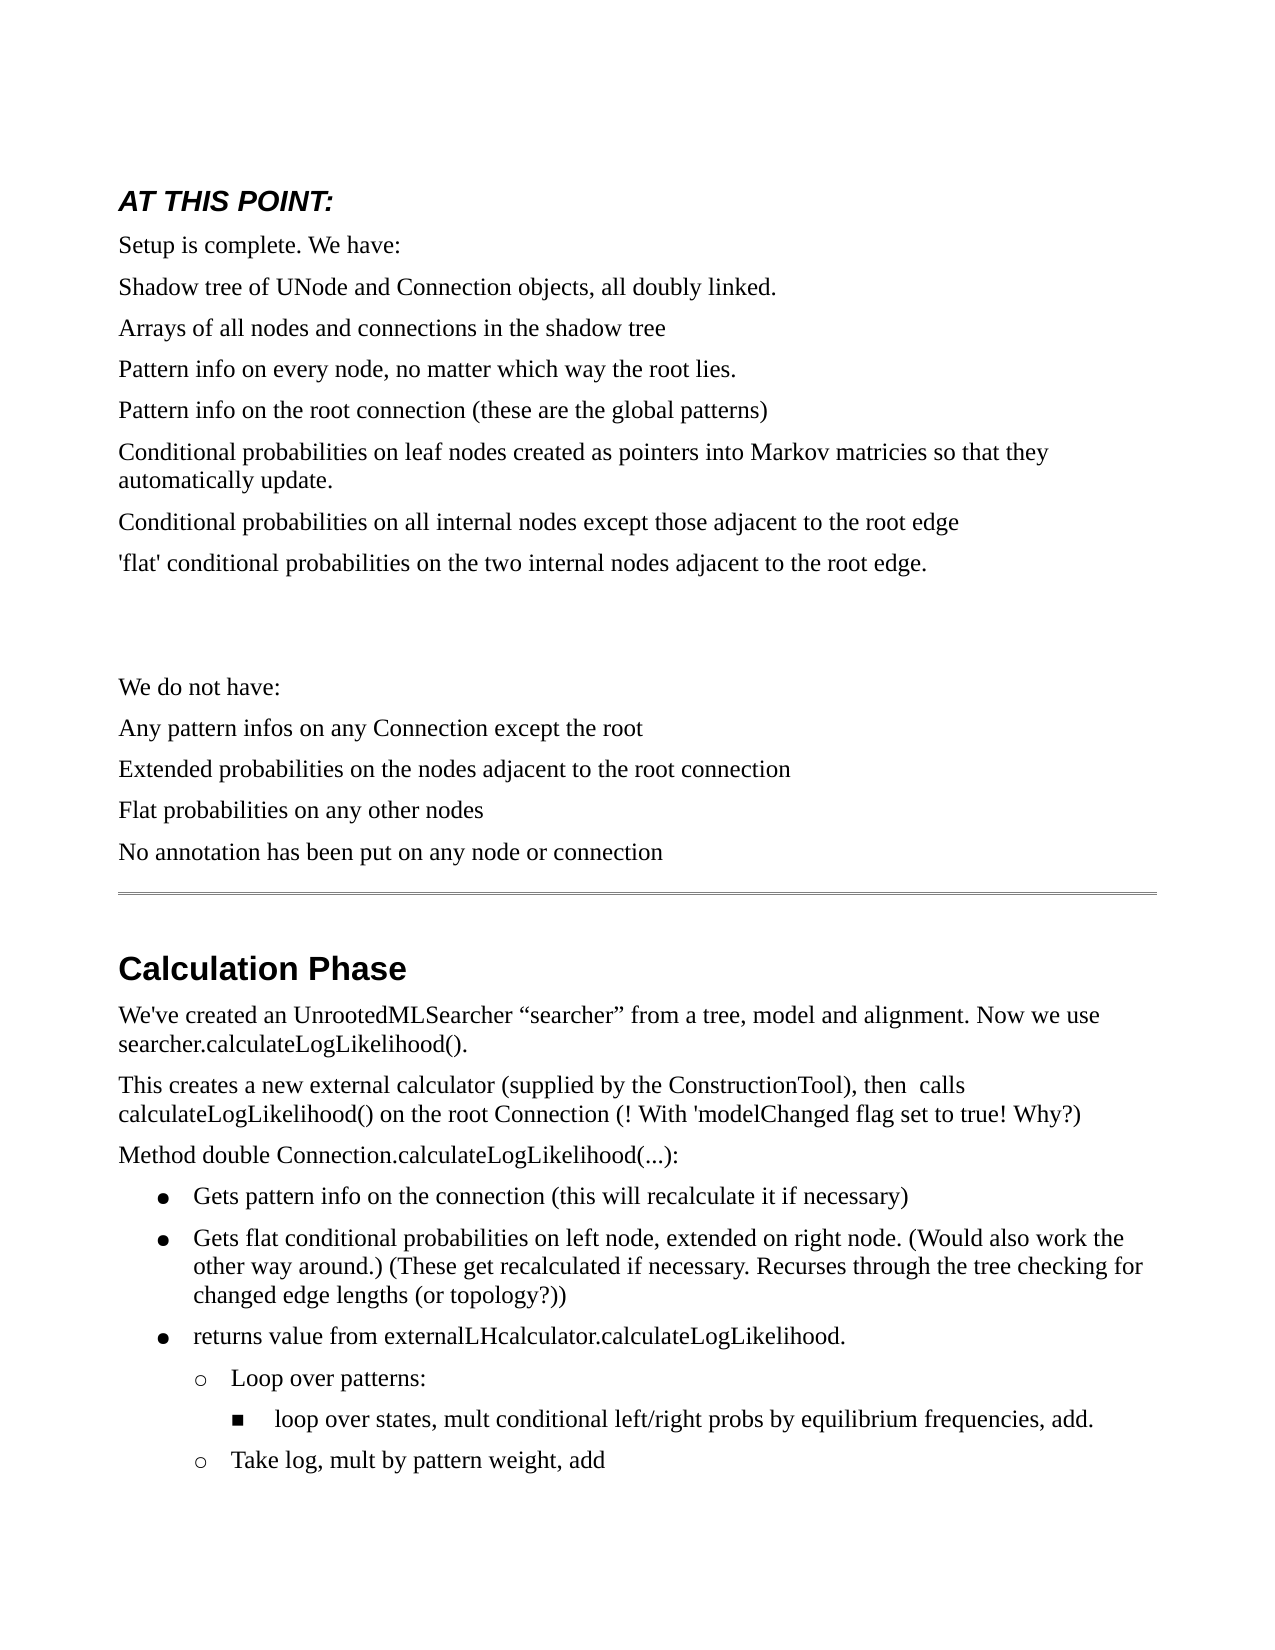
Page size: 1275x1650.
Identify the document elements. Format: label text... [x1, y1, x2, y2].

text No annotation has been put on any node or connection [118, 837, 1157, 865]
list Loop over patterns: [193, 1363, 1157, 1391]
list loop over states, mult conditional left/right probs by equilibrium frequencies, add. [231, 1404, 1157, 1433]
text 'flat' conditional probabilities on the two internal nodes adjacent to the root edge. [118, 548, 1157, 577]
text Shadow tree of UNode and Connection objects, all doubly linked. [118, 272, 1157, 300]
text Conditional probabilities on all internal nodes except those adjacent to the root edge [118, 507, 1157, 535]
text Flat probabilities on any other nodes [118, 795, 1157, 824]
text Pattern info on every node, no matter which way the root lies. [118, 354, 1157, 383]
subtitle Calculation Phase [118, 949, 1157, 988]
text Method double Connection.calculateLogLikelihood(...): [118, 1140, 1157, 1169]
list returns value from externalLHcalculator.calculateLogLikelihood. [156, 1321, 1157, 1350]
text Arrays of all nodes and connections in the shadow tree [118, 313, 1157, 342]
text Conditional probabilities on leaf nodes created as pointers into Markov matricies so that they automatically update. [118, 437, 1157, 494]
text We've created an UnrootedMLSearcher “searcher” from a tree, model and alignment. Now we use searcher.calculateLogLikelihood(). [118, 1000, 1157, 1058]
subtitle AT THIS POINT: [118, 184, 1157, 218]
text This creates a new external calculator (supplied by the ConstructionTool), then calls calculateLogLikelihood() on the root Connection (! With 'modelChanged flag set to true! Why?) [118, 1070, 1157, 1128]
list Gets flat conditional probabilities on left node, extended on right node. (Would also work the other way around.) (These get recalculated if necessary. Recurses through the tree checking for changed edge lengths (or topology?)) [156, 1223, 1157, 1309]
text Any pattern infos on any Connection except the root [118, 713, 1157, 742]
text Setup is complete. We have: [118, 230, 1157, 259]
text We do not have: [118, 672, 1157, 700]
text Extended probabilities on the nodes adjacent to the root connection [118, 754, 1157, 783]
list Take log, mult by pattern weight, add [193, 1445, 1157, 1474]
text Pattern info on the root connection (these are the global patterns) [118, 395, 1157, 424]
list Gets pattern info on the connection (this will recalculate it if necessary) [156, 1181, 1157, 1210]
